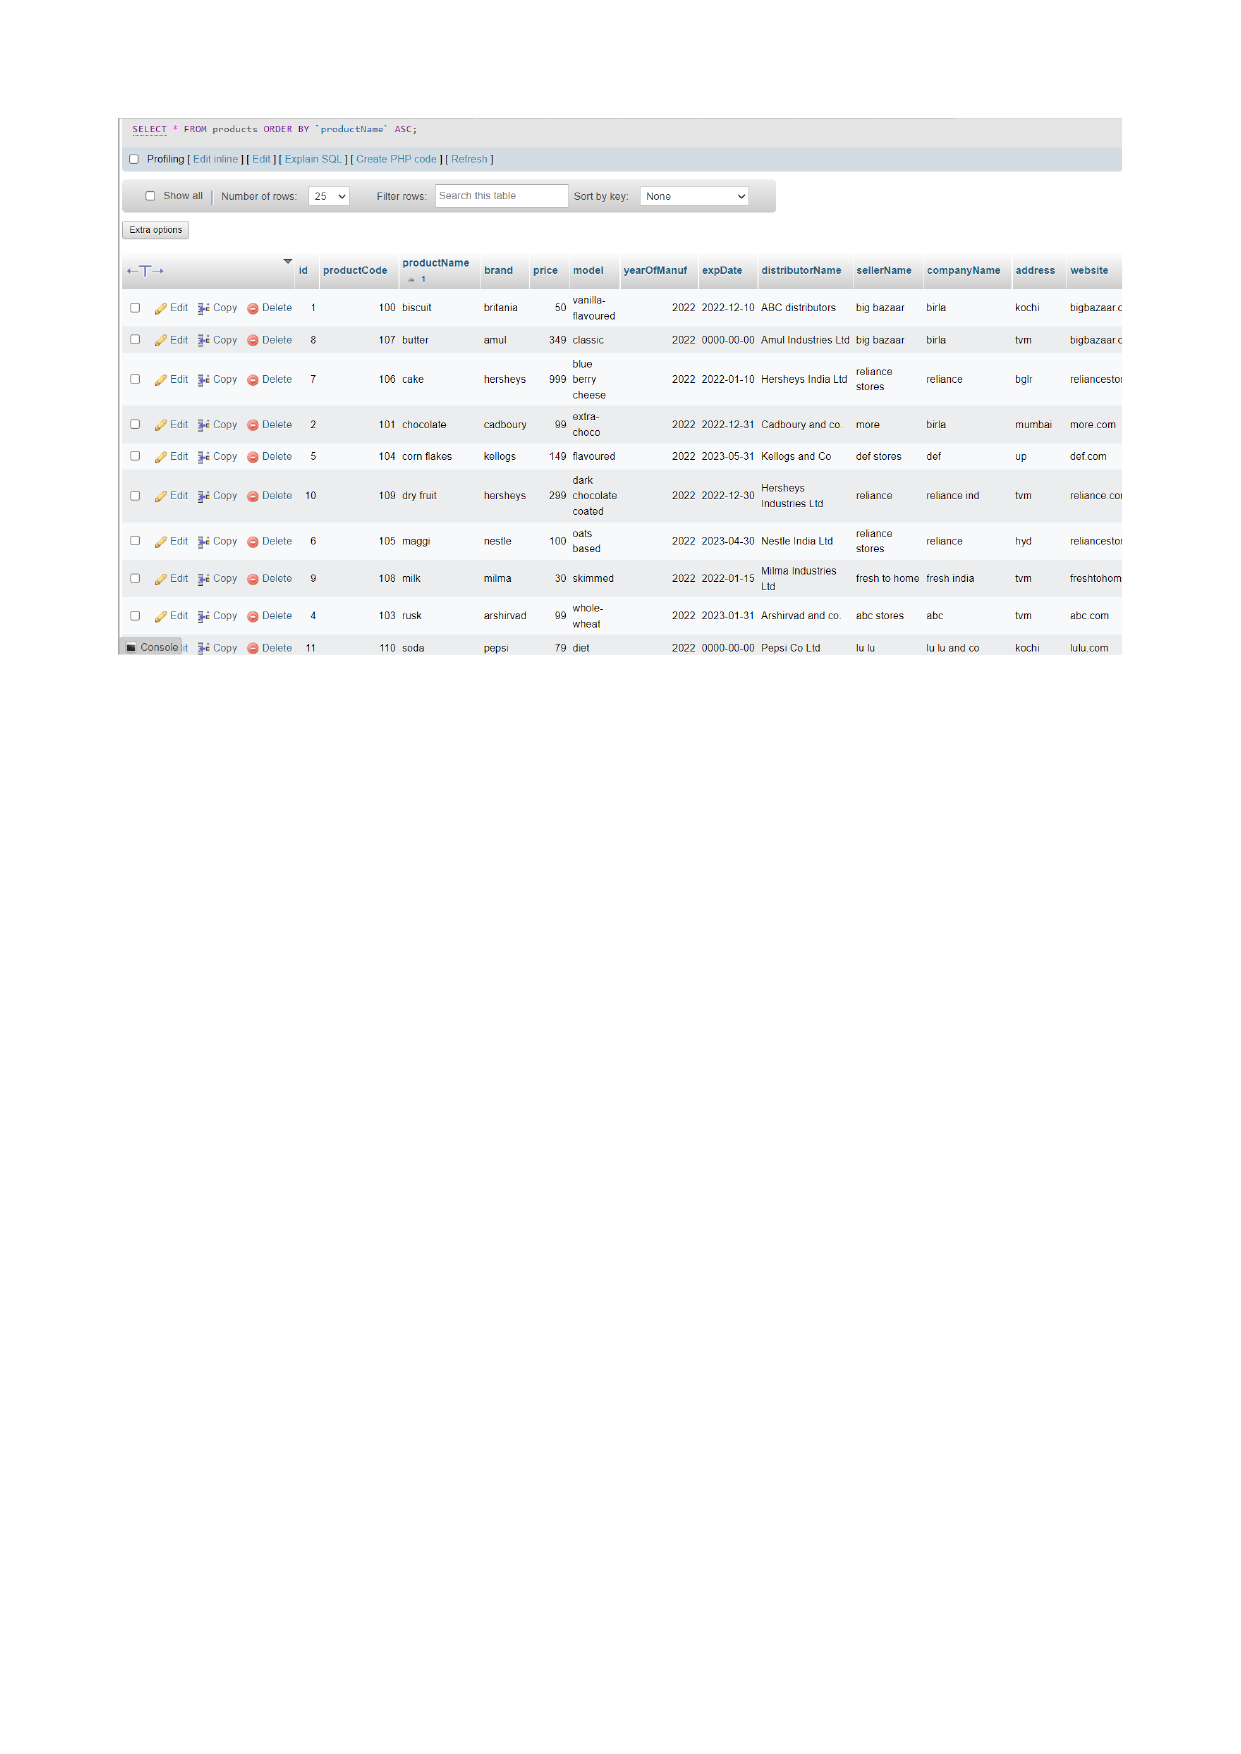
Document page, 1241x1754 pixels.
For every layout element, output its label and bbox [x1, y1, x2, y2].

picture [118, 118, 1123, 655]
